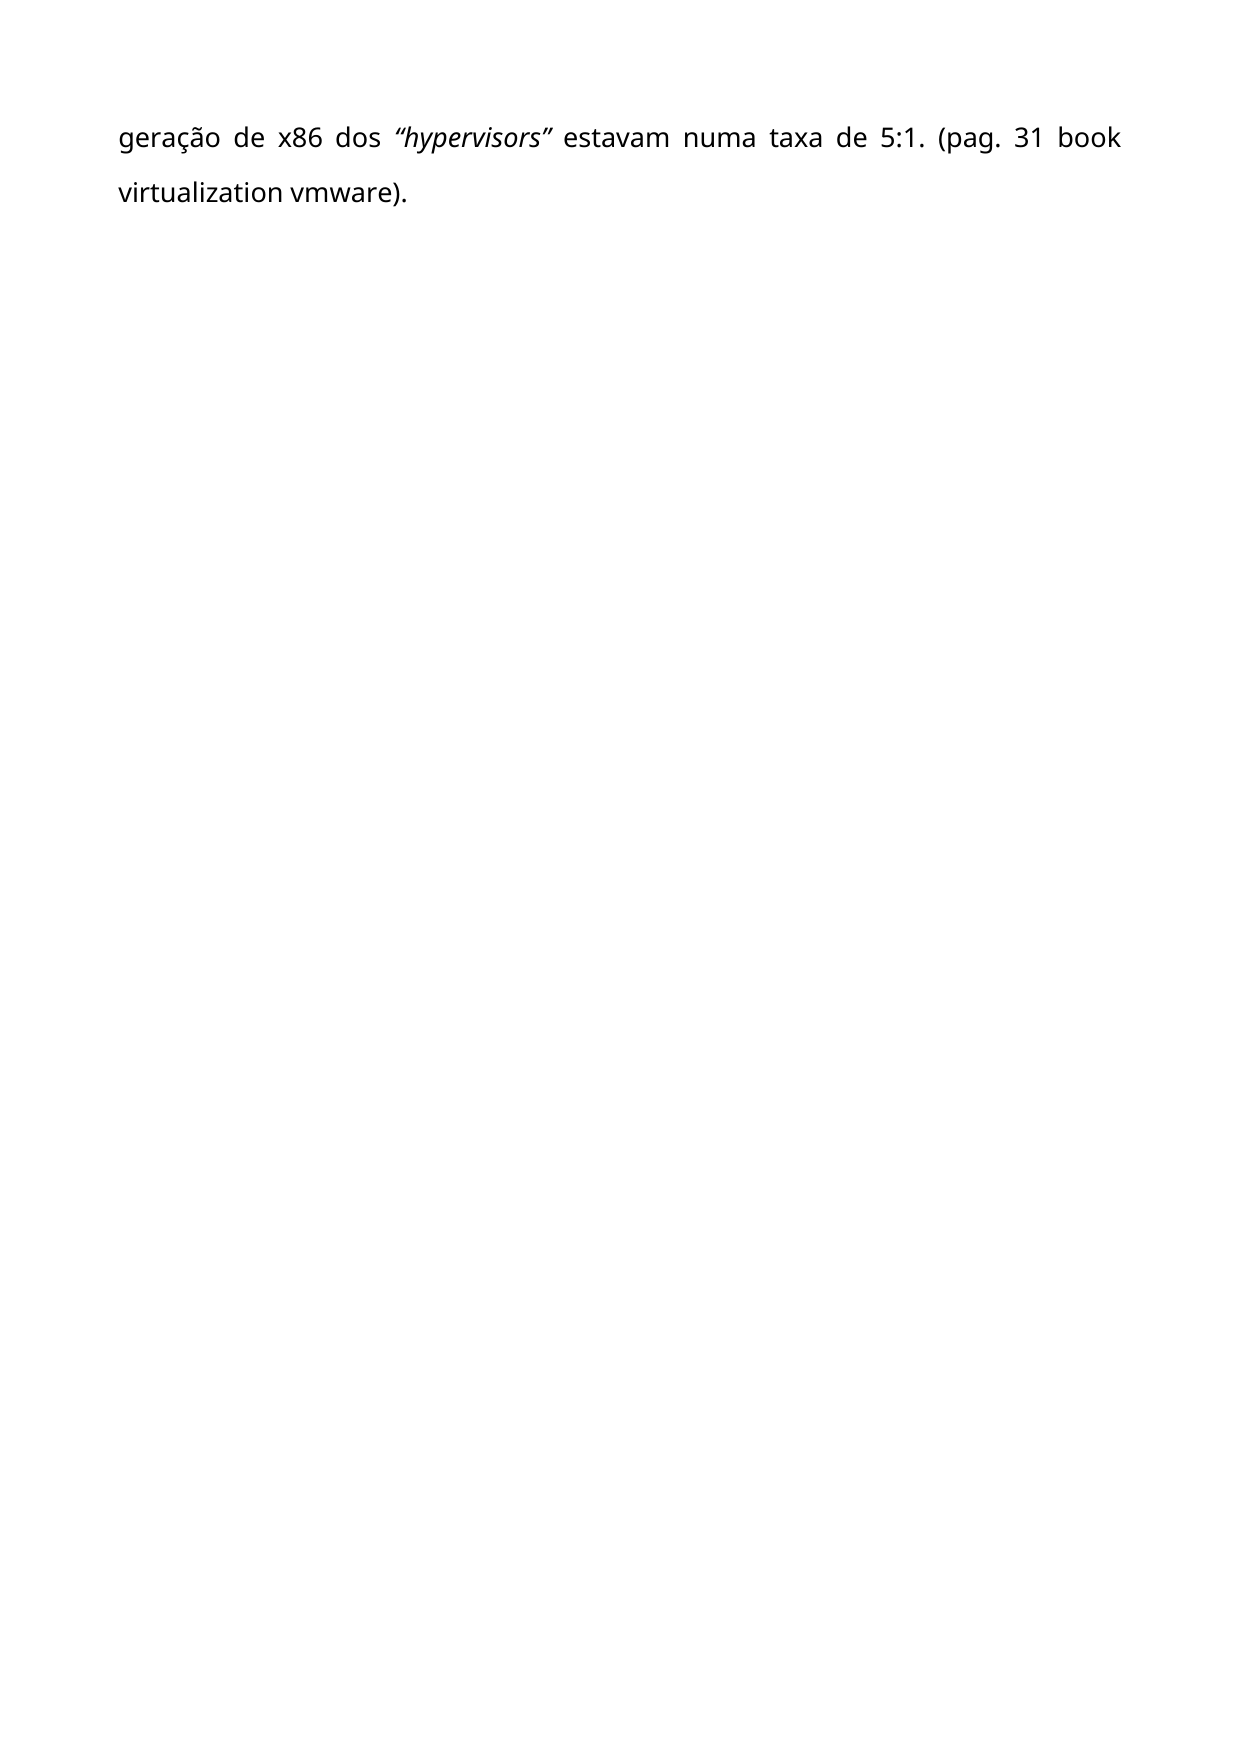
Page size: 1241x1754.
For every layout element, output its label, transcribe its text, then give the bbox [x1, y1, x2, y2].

text geração de x86 dos “hypervisors” estavam numa taxa de 5:1. (pag. 31 book virtualization vmware). [118, 118, 1122, 210]
